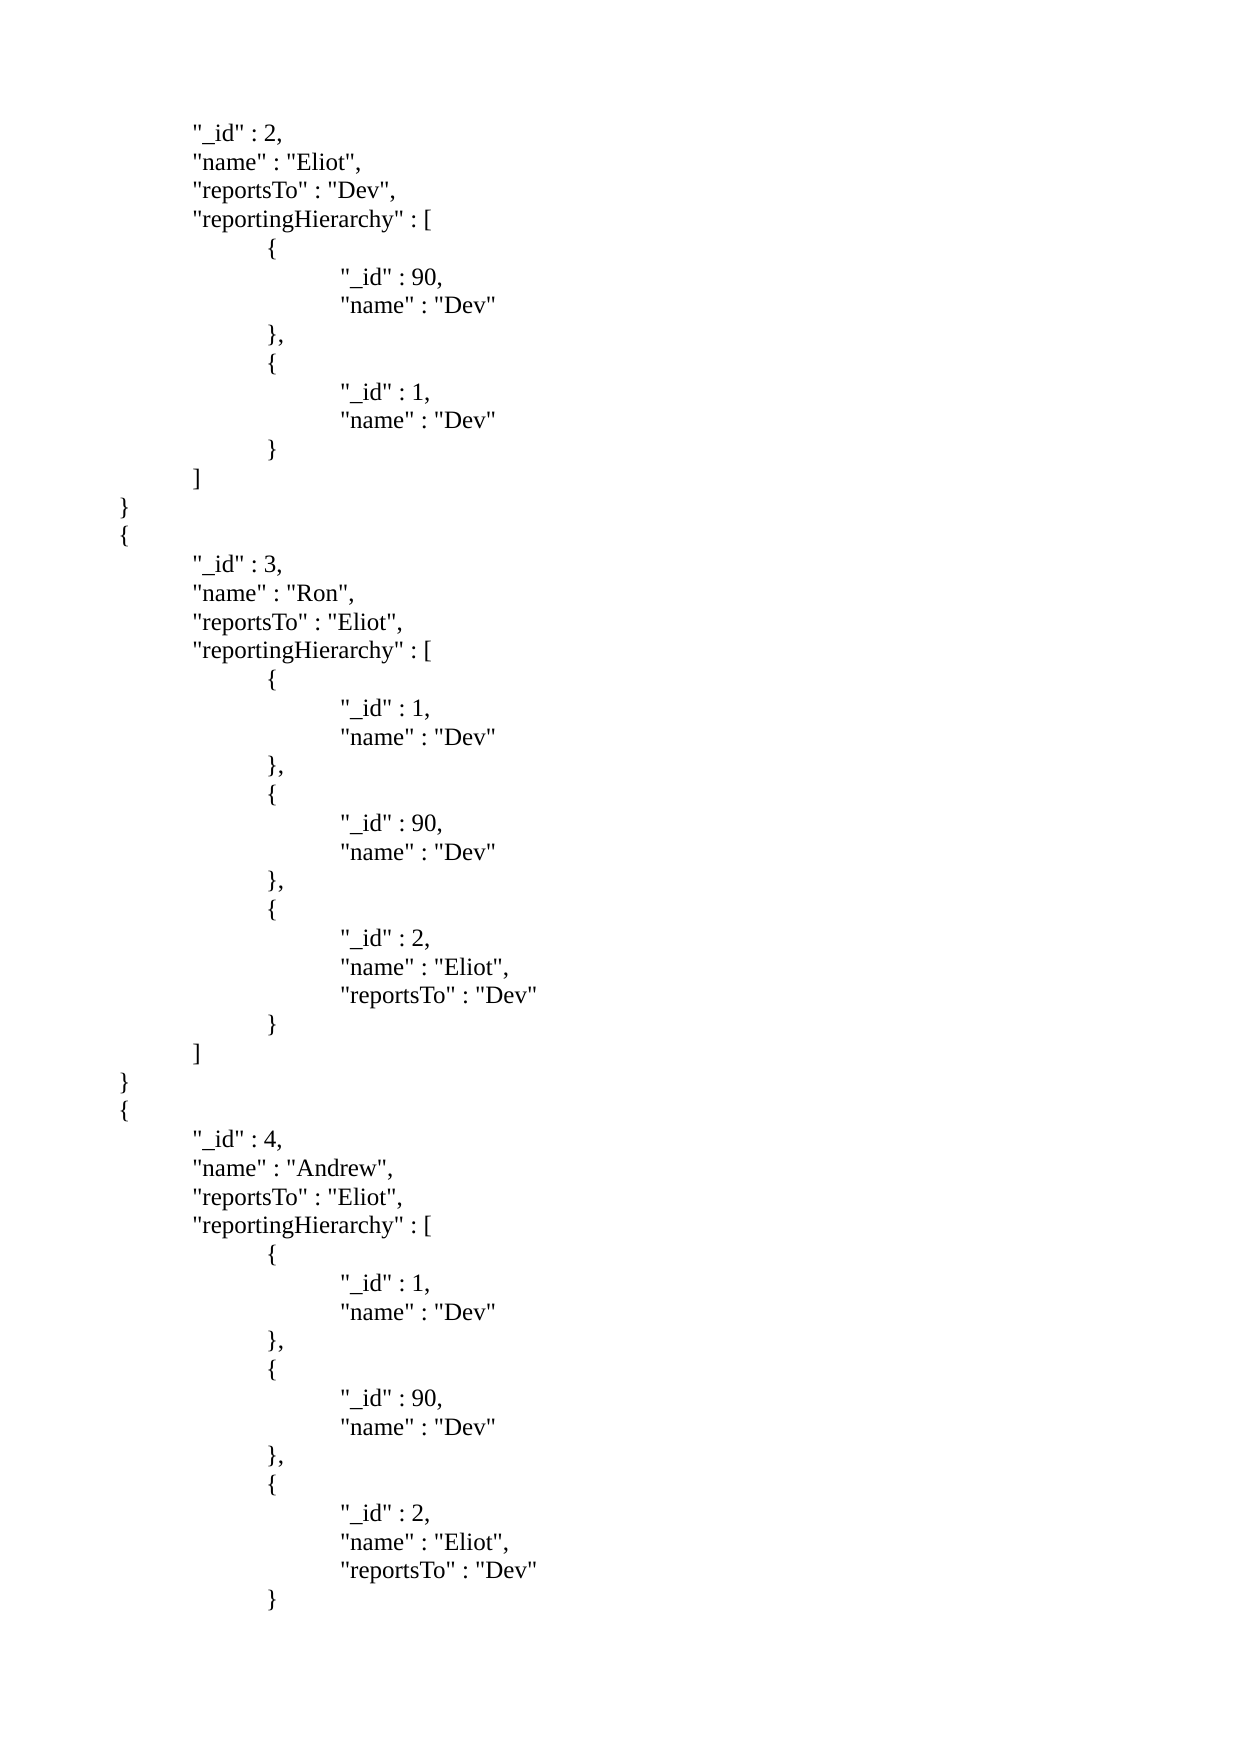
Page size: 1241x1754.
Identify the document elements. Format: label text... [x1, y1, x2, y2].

text "name" : "Dev" [118, 1297, 1122, 1326]
text { [118, 664, 1122, 693]
text "_id" : 90, [118, 262, 1122, 291]
text ] [118, 1038, 1122, 1067]
text "_id" : 1, [118, 1268, 1122, 1297]
text ] [118, 463, 1122, 492]
text "name" : "Eliot", [118, 952, 1122, 981]
text "_id" : 90, [118, 1383, 1122, 1412]
text "_id" : 2, [118, 118, 1122, 147]
text }, [118, 1441, 1122, 1469]
text "name" : "Dev" [118, 722, 1122, 751]
text "reportingHierarchy" : [ [118, 1211, 1122, 1239]
text "name" : "Eliot", [118, 147, 1122, 176]
text "_id" : 2, [118, 923, 1122, 952]
text { [118, 1096, 1122, 1124]
text { [118, 894, 1122, 923]
text }, [118, 1326, 1122, 1354]
text }, [118, 751, 1122, 779]
text { [118, 779, 1122, 808]
text "reportsTo" : "Eliot", [118, 607, 1122, 636]
text { [118, 521, 1122, 549]
text { [118, 348, 1122, 377]
text "_id" : 90, [118, 808, 1122, 837]
text { [118, 233, 1122, 262]
text "reportingHierarchy" : [ [118, 204, 1122, 233]
text { [118, 1354, 1122, 1383]
text "name" : "Dev" [118, 291, 1122, 319]
text "_id" : 1, [118, 693, 1122, 722]
text { [118, 1469, 1122, 1498]
text "reportsTo" : "Eliot", [118, 1182, 1122, 1211]
text "_id" : 2, [118, 1498, 1122, 1527]
text "name" : "Dev" [118, 1412, 1122, 1441]
text } [118, 492, 1122, 521]
text "name" : "Dev" [118, 837, 1122, 866]
text "name" : "Ron", [118, 578, 1122, 607]
text "_id" : 4, [118, 1124, 1122, 1153]
text "reportsTo" : "Dev", [118, 176, 1122, 204]
text "name" : "Eliot", [118, 1527, 1122, 1556]
text "_id" : 1, [118, 377, 1122, 406]
text } [118, 1584, 1122, 1613]
text }, [118, 866, 1122, 894]
text }, [118, 319, 1122, 348]
text "_id" : 3, [118, 549, 1122, 578]
text "name" : "Andrew", [118, 1153, 1122, 1182]
text } [118, 434, 1122, 463]
text } [118, 1067, 1122, 1096]
text "reportingHierarchy" : [ [118, 636, 1122, 664]
text } [118, 1009, 1122, 1038]
text { [118, 1239, 1122, 1268]
text "reportsTo" : "Dev" [118, 1556, 1122, 1584]
text "reportsTo" : "Dev" [118, 981, 1122, 1009]
text "name" : "Dev" [118, 406, 1122, 434]
